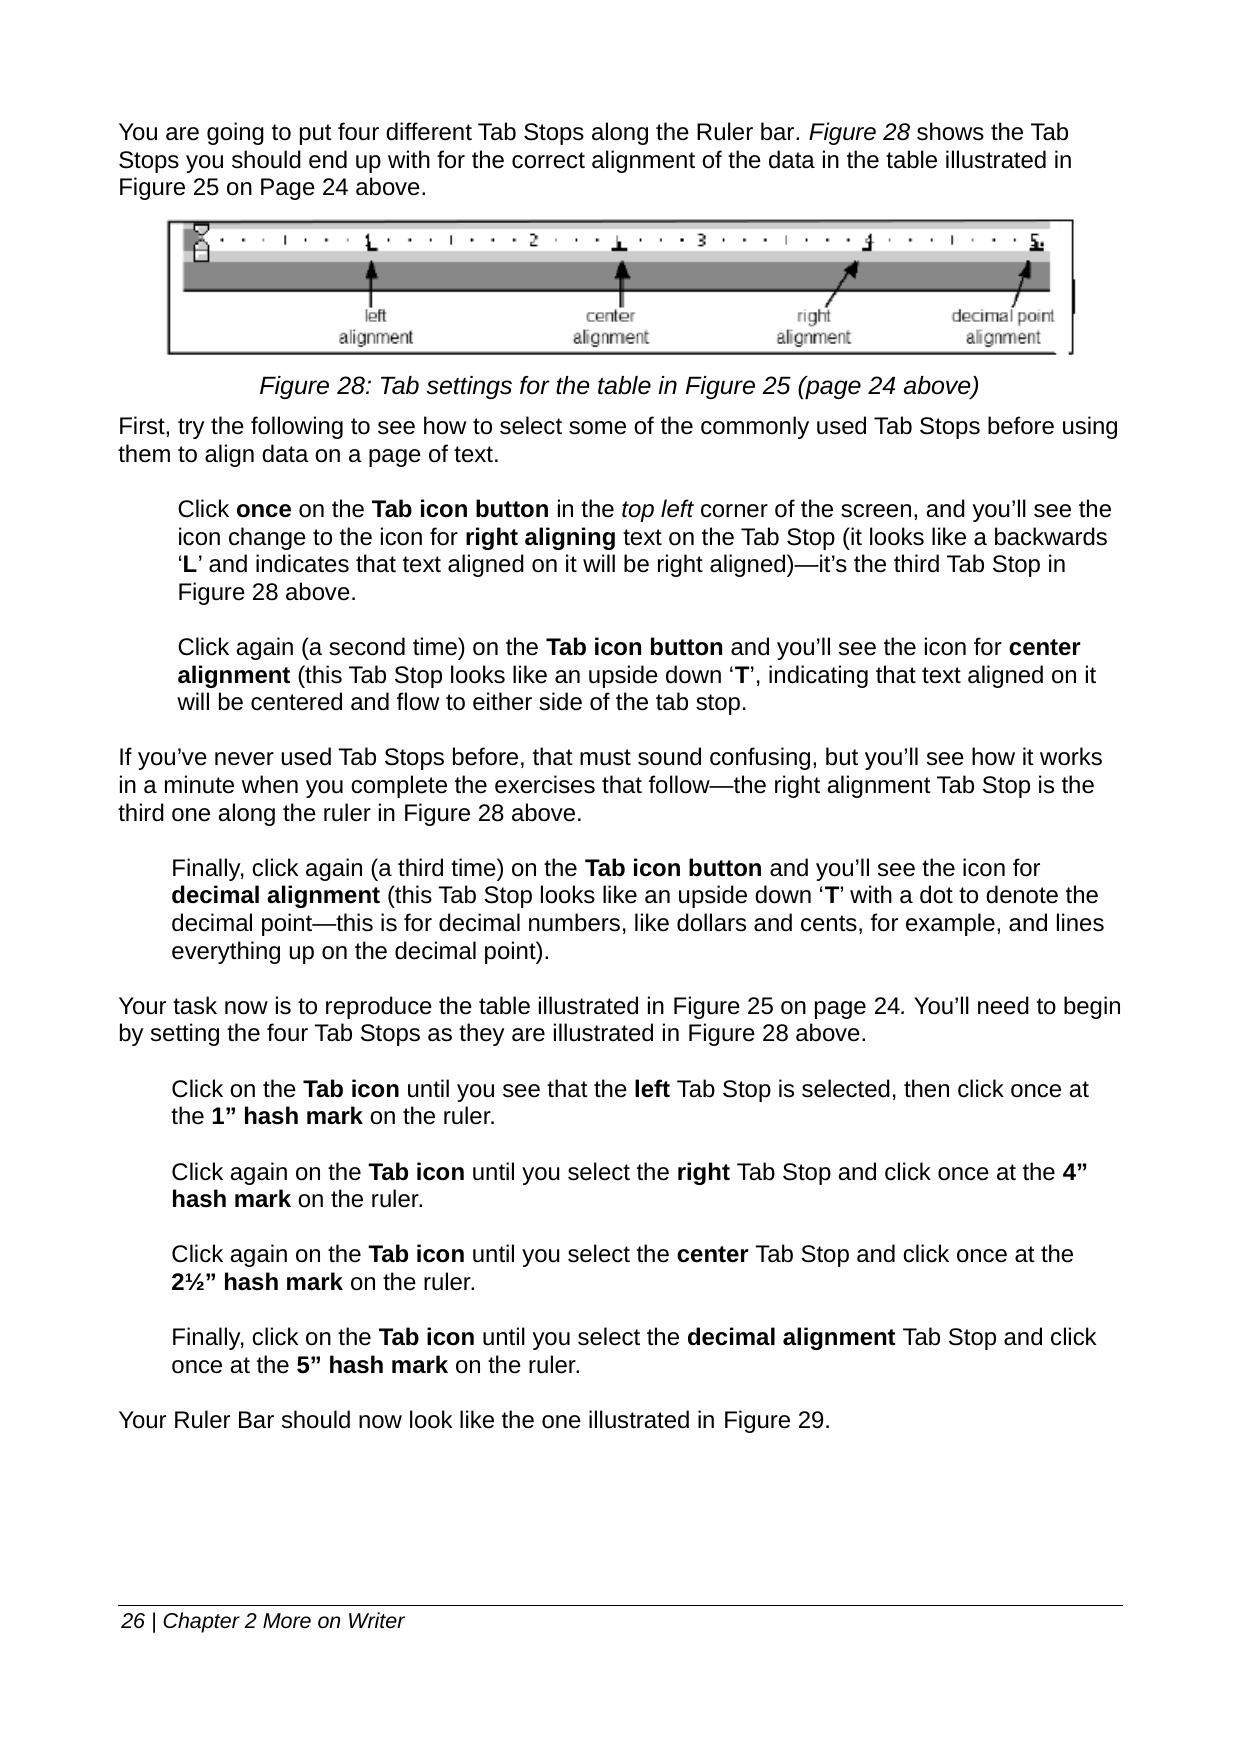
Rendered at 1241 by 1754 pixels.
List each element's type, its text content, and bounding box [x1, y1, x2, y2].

text Click again (a second time) on the Tab icon button and you’ll see the icon for center alignment (this Tab Stop looks like an upside down ‘T’, indicating that text aligned on it will be centered and flow to either side of the tab stop. [177, 633, 1123, 716]
text Figure 28: Tab settings for the table in Figure 25 (page 24 above) [162, 366, 1079, 400]
text Click again on the Tab icon until you select the right Tab Stop and click once at the 4” hash mark on the ruler. [171, 1157, 1123, 1213]
text First, try the following to see how to select some of the commonly used Tab Stops before using them to align data on a page of text. [118, 412, 1123, 467]
text Finally, click on the Tab icon until you select the decimal alignment Tab Stop and click once at the 5” hash mark on the ruler. [171, 1323, 1123, 1378]
picture [161, 212, 1080, 366]
text Finally, click again (a third time) on the Tab icon button and you’ll see the icon for decimal alignment (this Tab Stop looks like an upside down ‘T’ with a dot to denote the decimal point—this is for decimal numbers, like dollars and cents, for example, and lines everything up on the decimal point). [171, 854, 1123, 964]
text You are going to put four different Tab Stops along the Ruler bar. Figure 28 shows the Tab Stops you should end up with for the correct alignment of the data in the table illustrated in Figure 25 on Page 24 above. [118, 118, 1123, 201]
text Your task now is to reproduce the table illustrated in Figure 25 on page 24. You’ll need to begin by setting the four Tab Stops as they are illustrated in Figure 28 above. [118, 992, 1123, 1047]
text Click on the Tab icon until you see that the left Tab Stop is selected, then click once at the 1” hash mark on the ruler. [171, 1074, 1123, 1130]
text Click again on the Tab icon until you select the center Tab Stop and click once at the 2½” hash mark on the ruler. [171, 1240, 1123, 1295]
text Click once on the Tab icon button in the top left corner of the screen, and you’ll see the icon change to the icon for right aligning text on the Tab Stop (it looks like a backwards ‘L’ and indicates that text aligned on it will be right aligned)—it’s the third Tab Stop in Figure 28 above. [177, 495, 1123, 605]
text If you’ve never used Tab Stops before, that must sound confusing, but you’ll see how it works in a minute when you complete the exercises that follow—the right alignment Tab Stop is the third one along the ruler in Figure 28 above. [118, 743, 1123, 826]
text Your Ruler Bar should now look like the one illustrated in Figure 29. [118, 1406, 1123, 1433]
